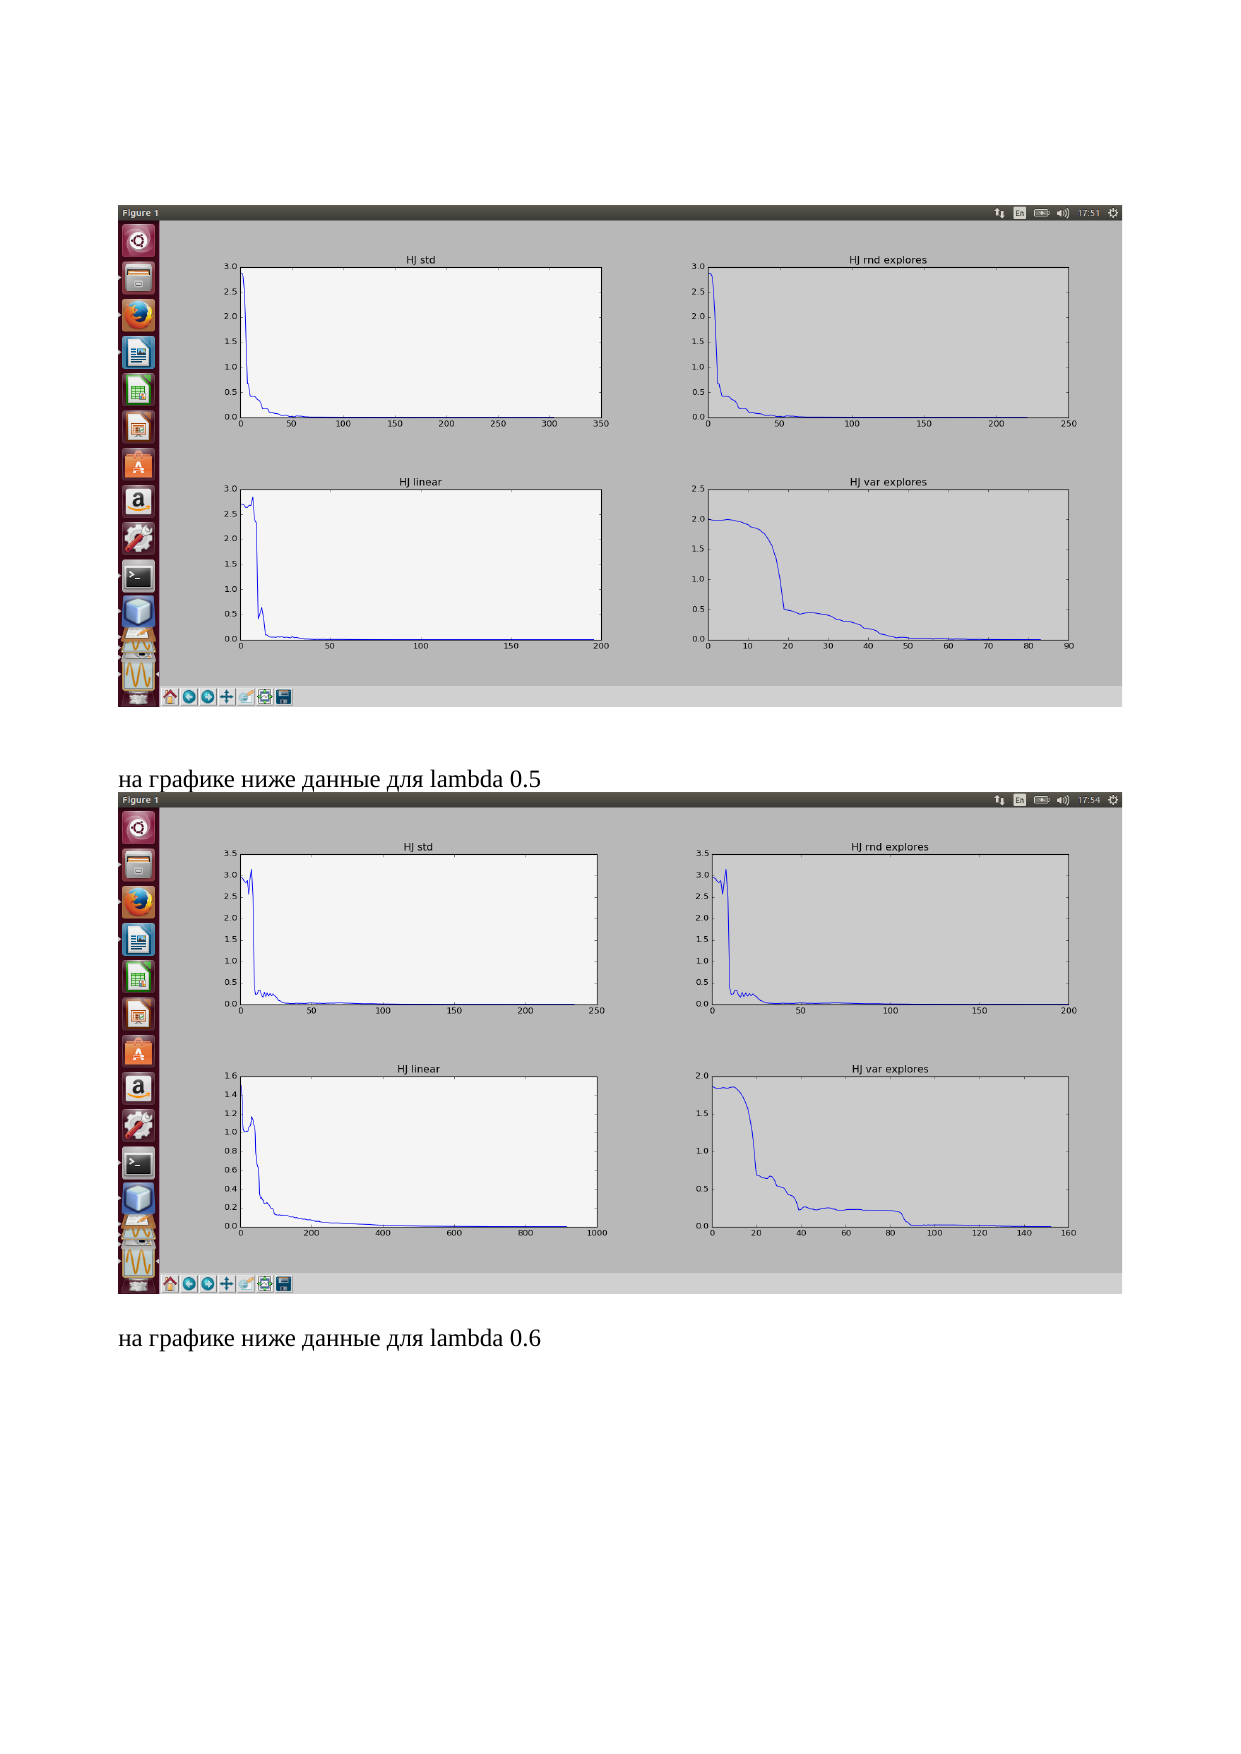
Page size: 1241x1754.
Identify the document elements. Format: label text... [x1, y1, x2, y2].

text на графике ниже данные для lambda 0.5 [118, 764, 1122, 792]
picture [118, 792, 1123, 1294]
text на графике ниже данные для lambda 0.6 [118, 1323, 1122, 1351]
picture [118, 205, 1123, 707]
